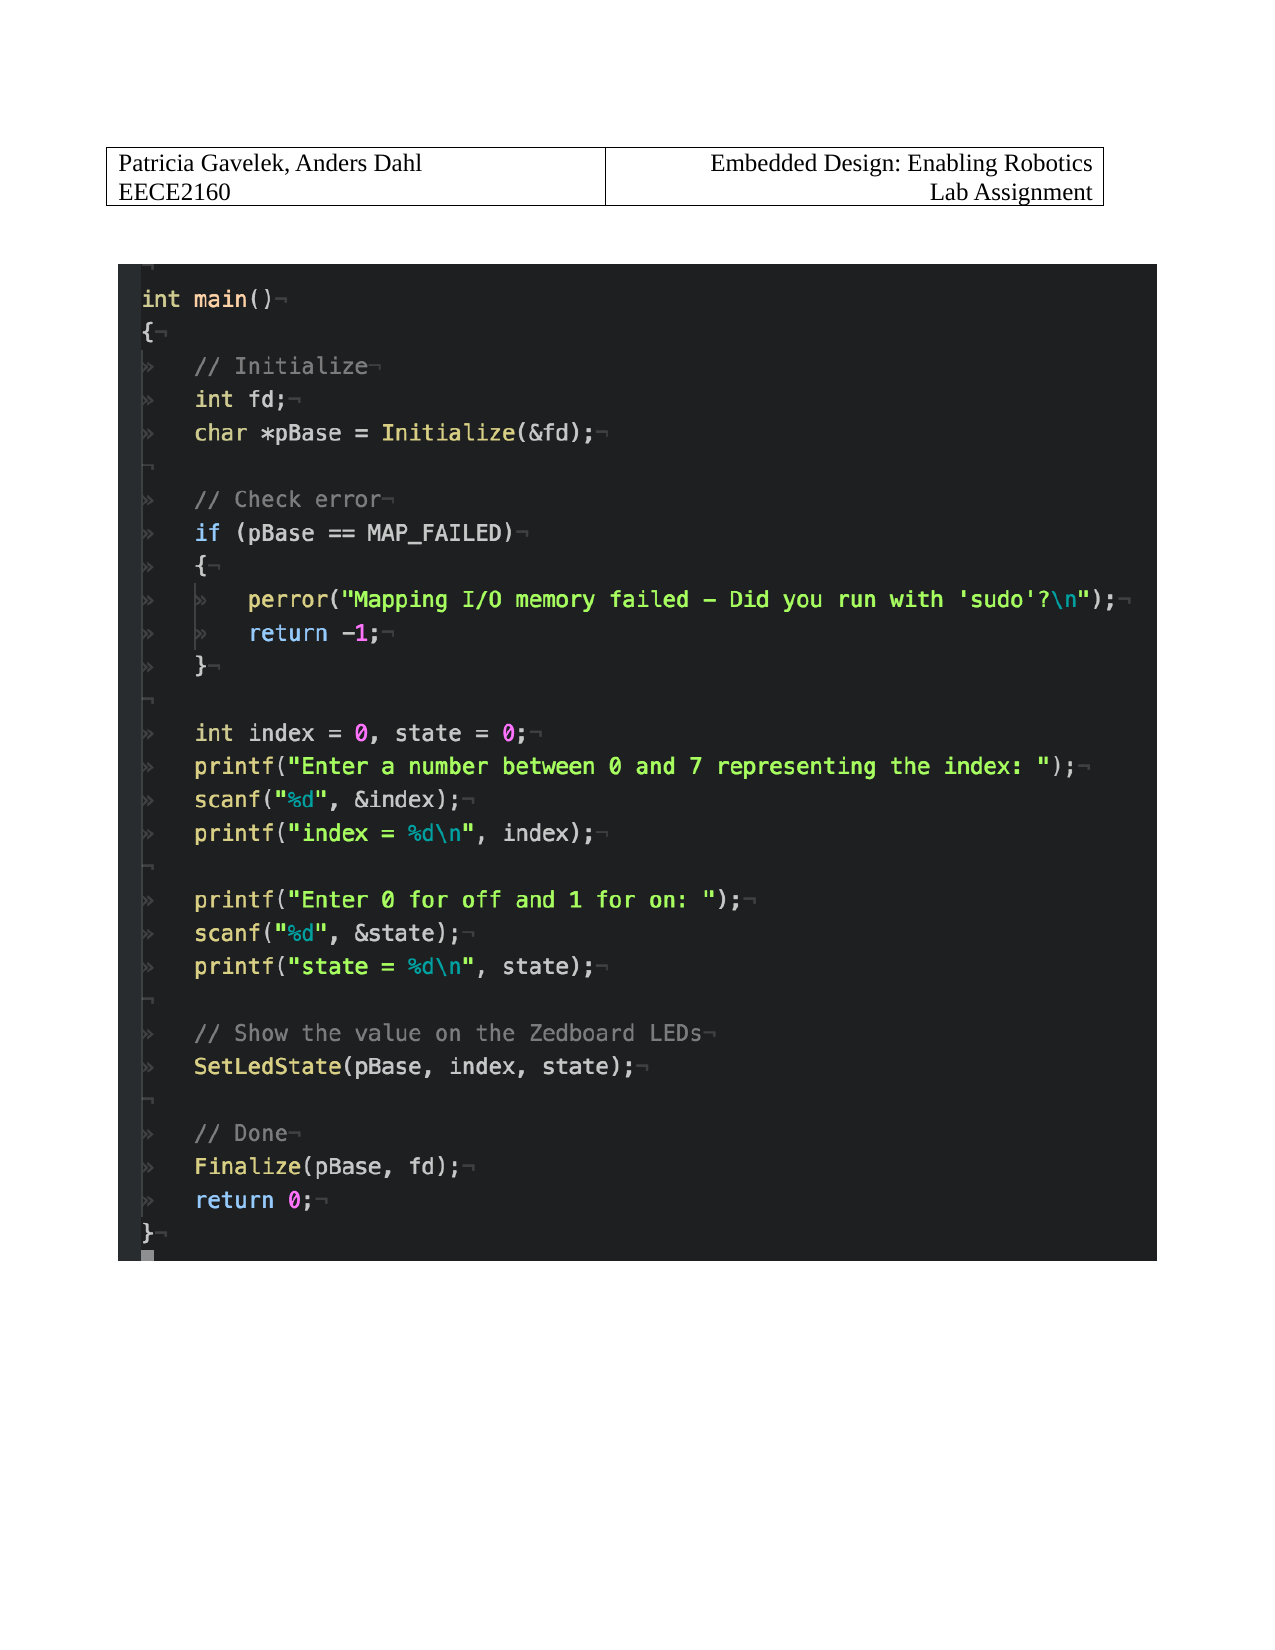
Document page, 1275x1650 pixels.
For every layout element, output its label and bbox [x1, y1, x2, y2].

picture [118, 264, 1157, 1261]
